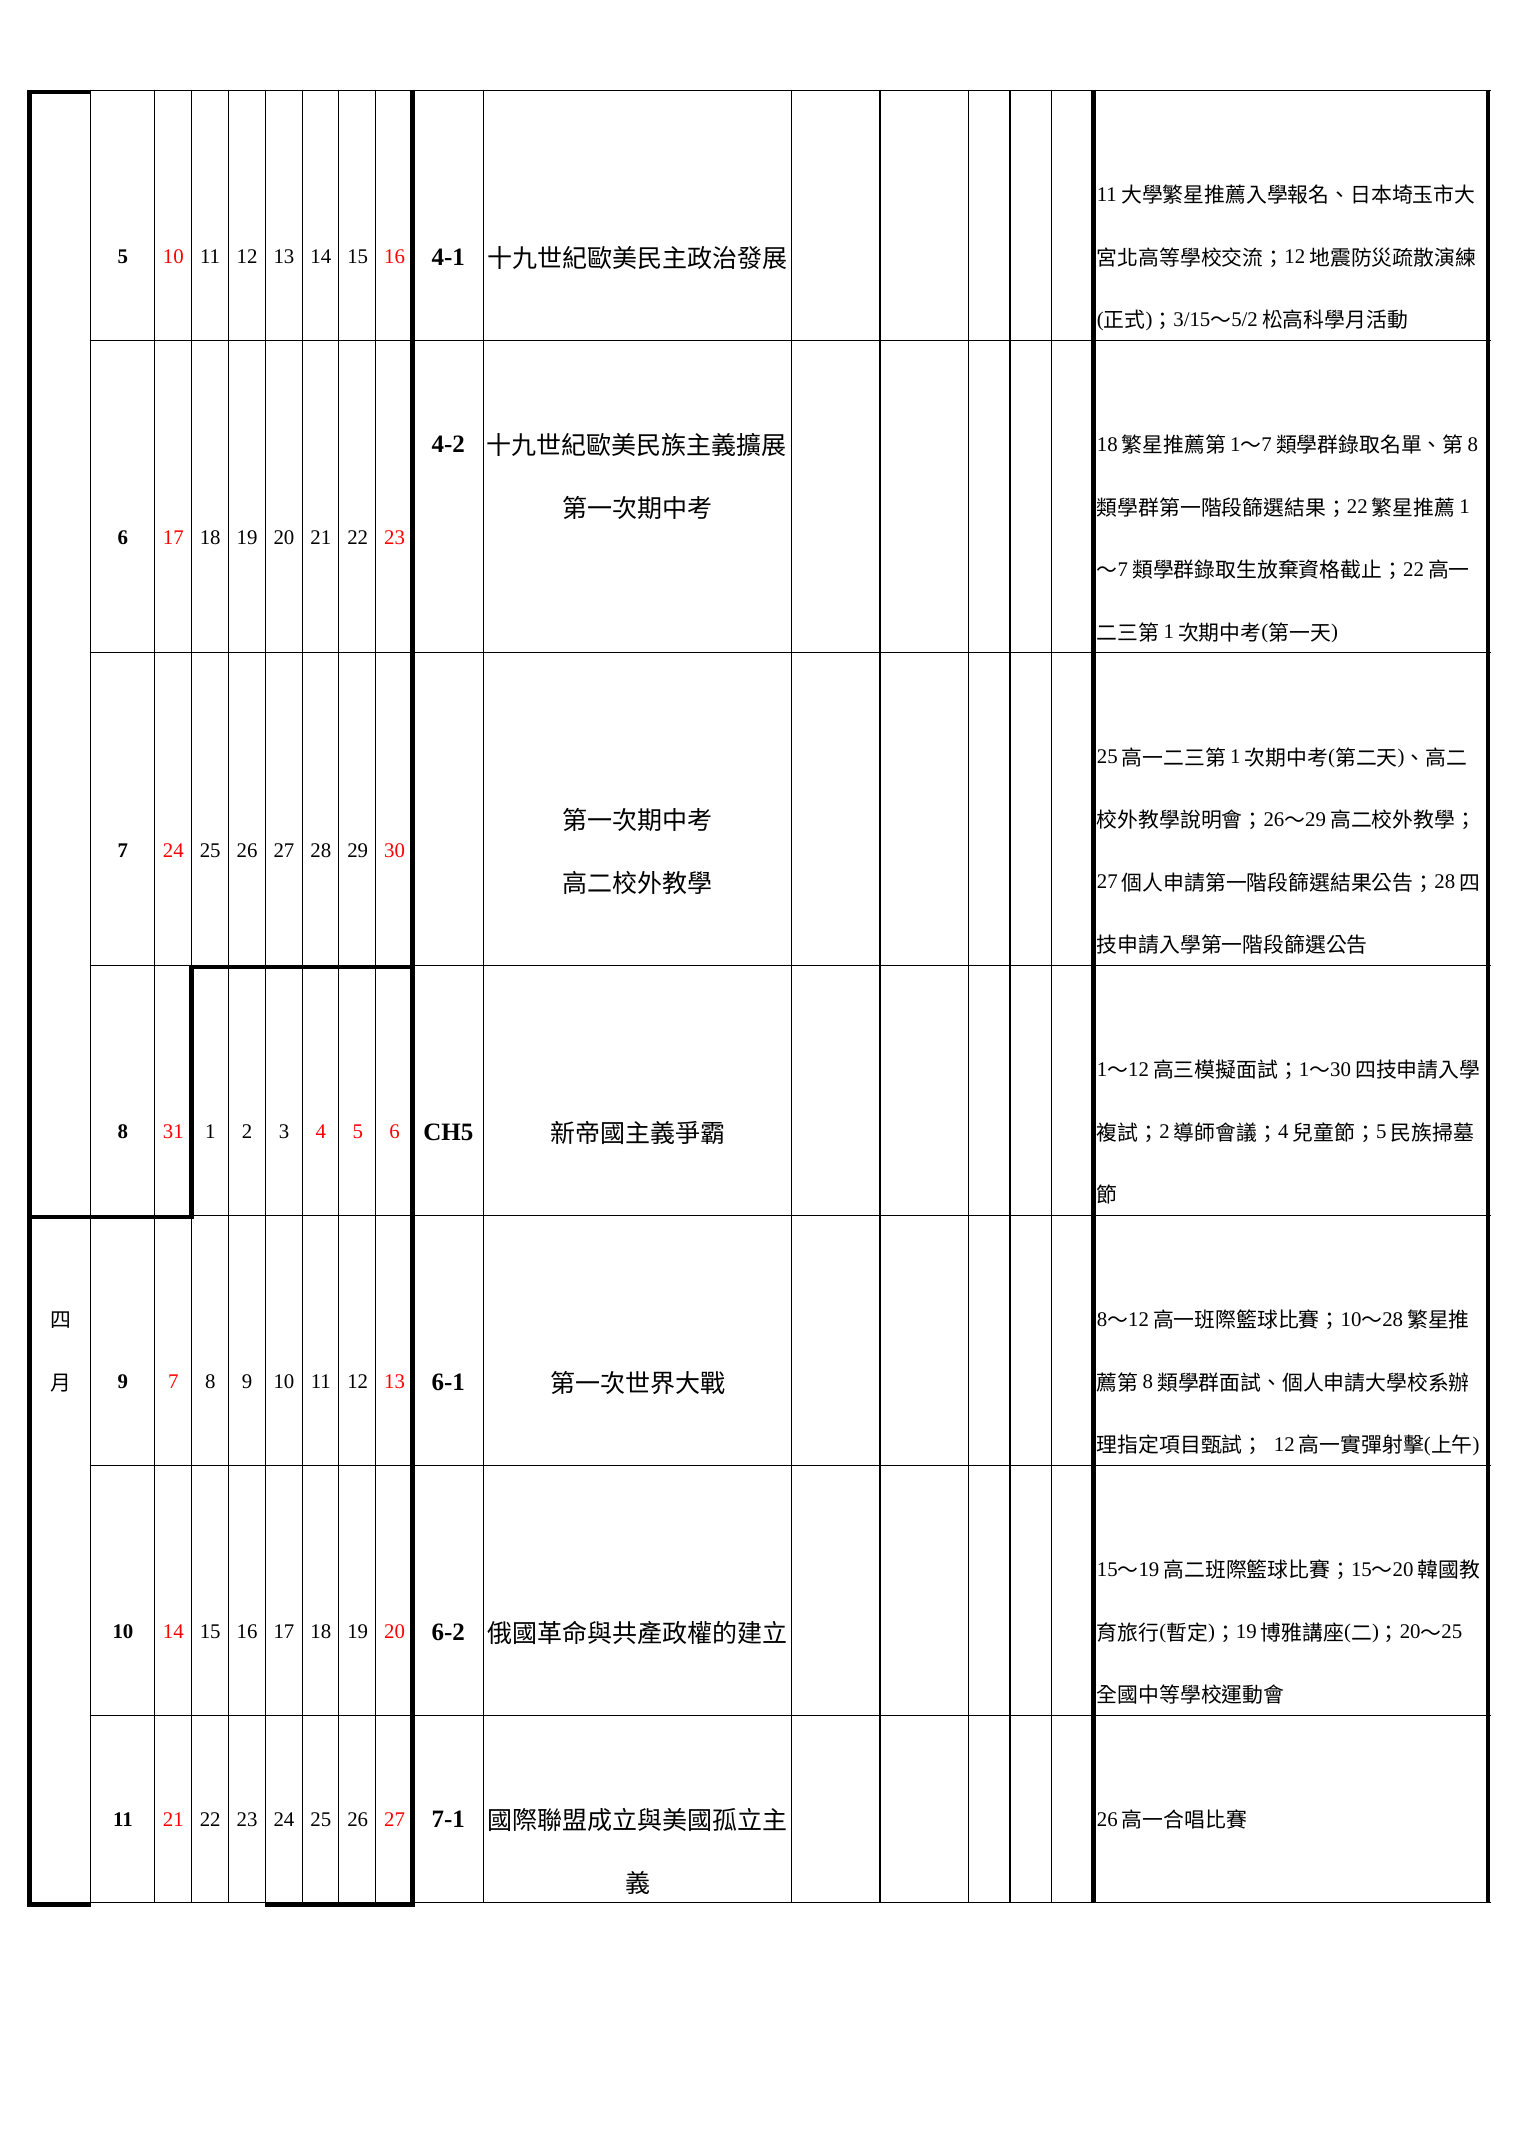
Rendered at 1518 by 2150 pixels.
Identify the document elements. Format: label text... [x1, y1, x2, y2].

table_cell [881, 341, 968, 652]
table_cell 7-1 [415, 1716, 483, 1902]
table_cell 11大學繁星推薦入學報名、日本埼玉市大宮北高等學校交流；12地震防災疏散演練(正式)；3/15～5/2松高科學月活動 [1096, 91, 1486, 339]
table_cell 十九世紀歐美民主政治發展 [484, 91, 791, 339]
table_cell 6-1 [415, 1216, 483, 1464]
table_cell 俄國革命與共產政權的建立 [484, 1466, 791, 1714]
table_cell 8 [91, 966, 154, 1214]
table_cell 12 [339, 1216, 375, 1464]
table_cell 17 [155, 341, 191, 652]
table_cell [1052, 341, 1091, 652]
table_cell 9 [229, 1216, 265, 1464]
table_cell 1～12高三模擬面試；1～30四技申請入學複試；2導師會議；4兒童節；5民族掃墓節 [1096, 966, 1486, 1214]
table_cell [1052, 91, 1091, 339]
table_cell [1011, 341, 1051, 652]
table_cell 21 [155, 1716, 191, 1902]
table_cell 25 [192, 653, 228, 964]
table_cell [881, 966, 968, 1214]
table_cell [1052, 1466, 1091, 1714]
table_cell 第一次期中考 高二校外教學 [484, 653, 791, 964]
table_cell [1011, 1716, 1051, 1902]
table_cell 27 [266, 653, 302, 964]
table_cell 24 [266, 1716, 302, 1902]
table_cell [792, 1716, 879, 1902]
table_cell 31 [155, 966, 189, 1214]
table_cell 18 [192, 341, 228, 652]
table_cell 25 [303, 1716, 338, 1902]
table_cell 24 [155, 653, 191, 964]
table_cell 10 [155, 91, 191, 339]
table_cell [415, 653, 483, 964]
table_cell 2 [229, 969, 265, 1214]
table_cell 15 [192, 1466, 228, 1714]
table_cell [1011, 1216, 1051, 1464]
table_cell 7 [91, 653, 154, 964]
table_cell 15 [339, 91, 375, 339]
table_cell 4-2 [415, 341, 483, 652]
table_cell [881, 1716, 968, 1902]
table_cell [969, 1466, 1009, 1714]
table_cell 22 [339, 341, 375, 652]
table_cell 22 [192, 1716, 228, 1902]
table_cell 國際聯盟成立與美國孤立主義 [484, 1716, 791, 1902]
table_cell [1052, 1716, 1091, 1902]
table_cell 新帝國主義爭霸 [484, 966, 791, 1214]
table_cell [792, 341, 879, 652]
table_cell 8 [192, 1216, 228, 1464]
table_cell 11 [192, 91, 228, 339]
table_cell [1011, 653, 1051, 964]
table_cell 9 [91, 1219, 154, 1464]
table_cell 6 [376, 969, 410, 1214]
table_cell 4 [303, 969, 338, 1214]
table_cell 11 [91, 1716, 154, 1902]
table_cell 14 [155, 1466, 191, 1714]
table_cell 20 [376, 1466, 410, 1714]
table_cell 13 [266, 91, 302, 339]
table_cell 28 [303, 653, 338, 964]
table_cell [881, 653, 968, 964]
table_cell [1052, 966, 1091, 1214]
table_cell 7 [155, 1219, 191, 1464]
table_cell [969, 91, 1009, 339]
table_cell [969, 341, 1009, 652]
table_cell 23 [376, 341, 410, 652]
table_cell 1 [194, 969, 228, 1214]
table_cell 10 [91, 1466, 154, 1714]
table_cell [969, 653, 1009, 964]
table_cell [1052, 653, 1091, 964]
table_cell [32, 94, 90, 1214]
table_cell 第一次世界大戰 [484, 1216, 791, 1464]
table_cell 27 [376, 1716, 410, 1902]
table_cell 26高一合唱比賽 [1096, 1716, 1486, 1902]
table_cell [1011, 1466, 1051, 1714]
table_cell 25高一二三第1次期中考(第二天)、高二校外教學說明會；26～29高二校外教學；27個人申請第一階段篩選結果公告；28四技申請入學第一階段篩選公告 [1096, 653, 1486, 964]
table_cell 16 [229, 1466, 265, 1714]
table_cell 21 [303, 341, 338, 652]
table_cell 四 月 [32, 1219, 90, 1902]
table_cell 18繁星推薦第1～7類學群錄取名單、第8類學群第一階段篩選結果；22繁星推薦1～7類學群錄取生放棄資格截止；22高一二三第1次期中考(第一天) [1096, 341, 1486, 652]
table_cell 16 [376, 91, 410, 339]
table_cell 23 [229, 1716, 265, 1902]
table_cell 5 [91, 91, 154, 339]
table_cell 8～12高一班際籃球比賽；10～28繁星推薦第8類學群面試、個人申請大學校系辦理指定項目甄試； 12高一實彈射擊(上午) [1096, 1216, 1486, 1464]
table_cell 3 [266, 969, 302, 1214]
table_cell 19 [339, 1466, 375, 1714]
table_cell 6 [91, 341, 154, 652]
table_cell 17 [266, 1466, 302, 1714]
table_cell 6-2 [415, 1466, 483, 1714]
table_cell 30 [376, 653, 410, 964]
table_cell 14 [303, 91, 338, 339]
table_cell [792, 966, 879, 1214]
table_cell [1011, 966, 1051, 1214]
table_cell 13 [376, 1216, 410, 1464]
table_cell [792, 653, 879, 964]
table_cell 29 [339, 653, 375, 964]
table_cell 26 [229, 653, 265, 964]
table_cell [1052, 1216, 1091, 1464]
table_cell [792, 1466, 879, 1714]
table_cell 12 [229, 91, 265, 339]
table_cell [792, 1216, 879, 1464]
table_cell 4-1 [415, 91, 483, 339]
table_cell [969, 966, 1009, 1214]
table_cell 5 [339, 969, 375, 1214]
table_cell CH5 [415, 966, 483, 1214]
table_cell [881, 1466, 968, 1714]
table_cell [881, 91, 968, 339]
table_cell 十九世紀歐美民族主義擴展 第一次期中考 [484, 341, 791, 652]
table_cell 26 [339, 1716, 375, 1902]
table_cell [969, 1716, 1009, 1902]
table_cell [881, 1216, 968, 1464]
table_cell 15～19高二班際籃球比賽；15～20韓國教育旅行(暫定)；19博雅講座(二)；20～25全國中等學校運動會 [1096, 1466, 1486, 1714]
table_cell [792, 91, 879, 339]
table_cell 11 [303, 1216, 338, 1464]
table_cell 19 [229, 341, 265, 652]
table_cell [969, 1216, 1009, 1464]
table_cell 18 [303, 1466, 338, 1714]
table_cell [1011, 91, 1051, 339]
table_cell 20 [266, 341, 302, 652]
table_cell 10 [266, 1216, 302, 1464]
